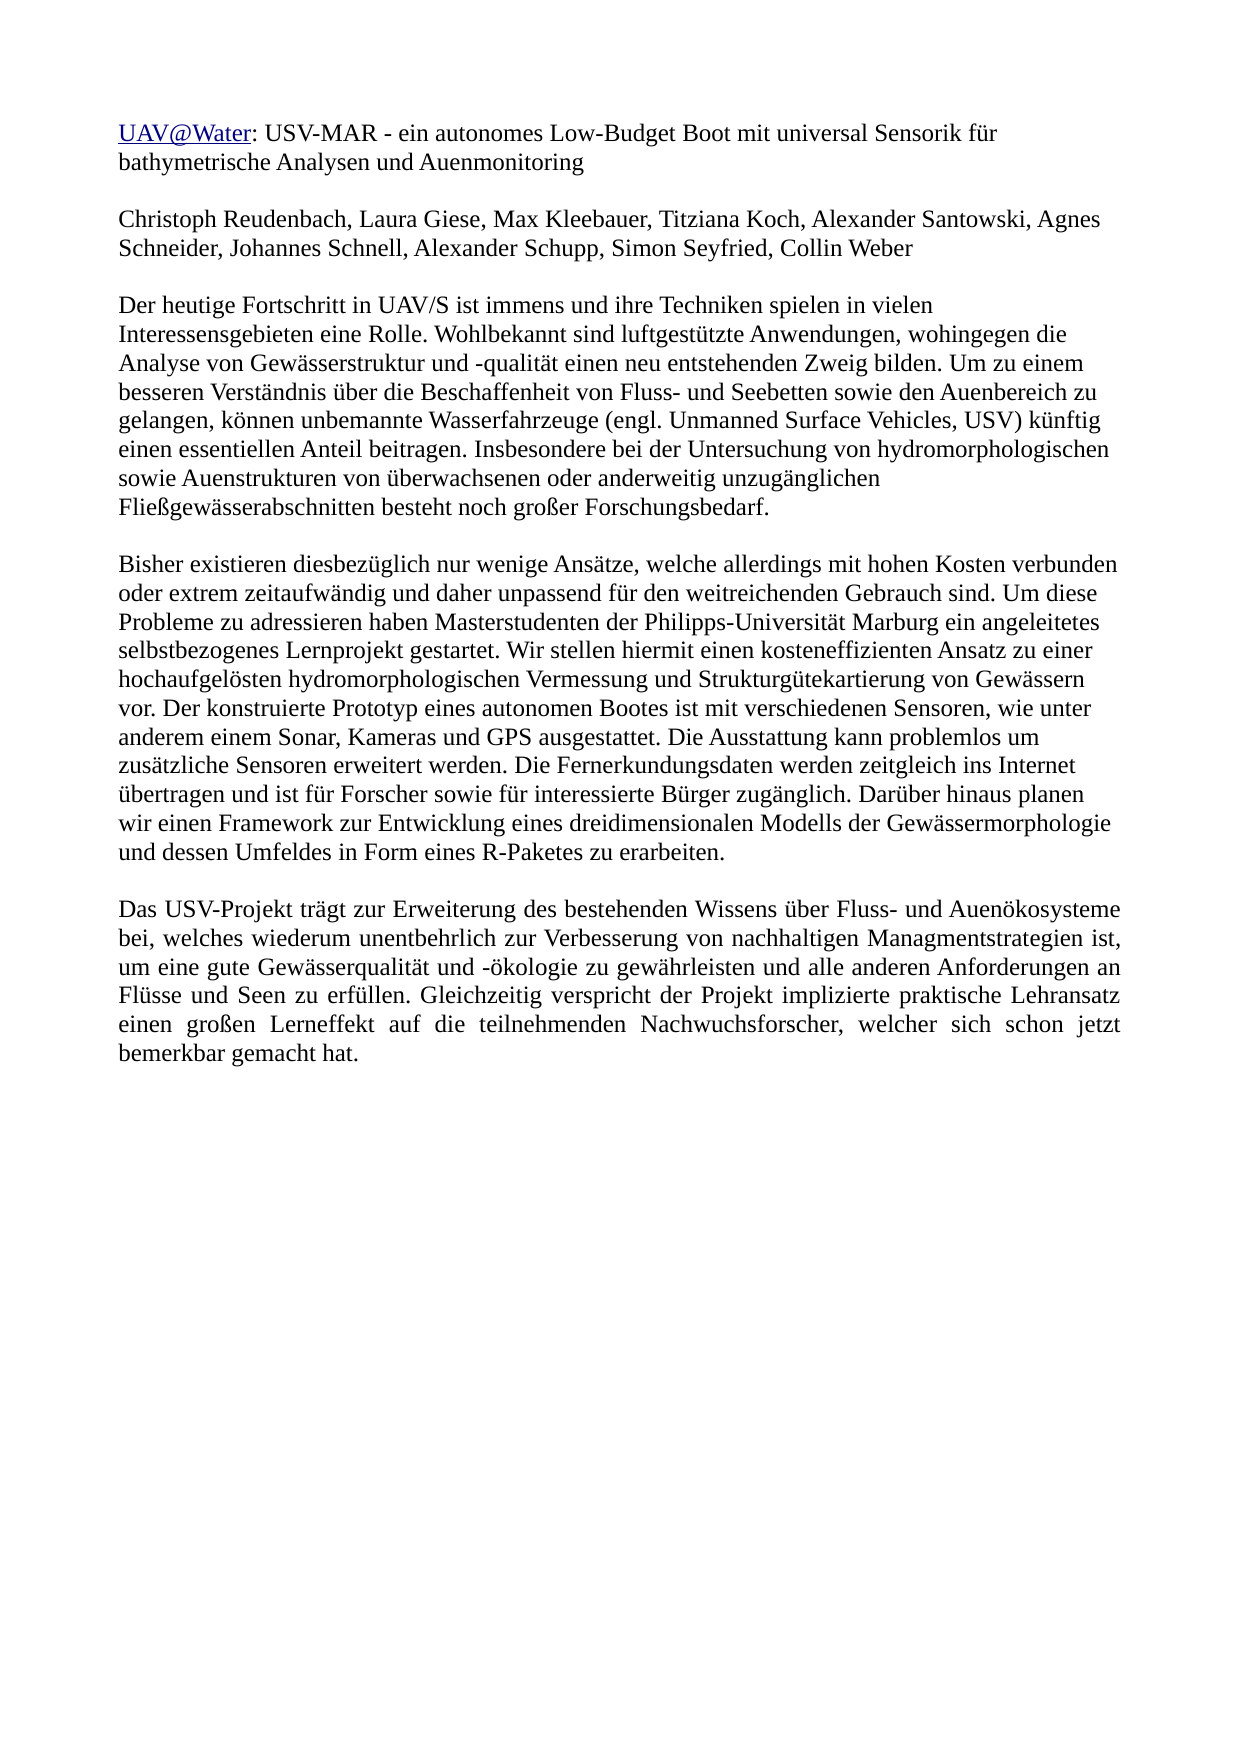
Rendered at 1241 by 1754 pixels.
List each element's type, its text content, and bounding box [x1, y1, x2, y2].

text UAV@Water: USV-MAR - ein autonomes Low-Budget Boot mit universal Sensorik für bathymetrische Analysen und Auenmonitoring [118, 118, 1122, 176]
text Bisher existieren diesbezüglich nur wenige Ansätze, welche allerdings mit hohen Kosten verbunden oder extrem zeitaufwändig und daher unpassend für den weitreichenden Gebrauch sind. Um diese Probleme zu adressieren haben Masterstudenten der Philipps-Universität Marburg ein angeleitetes selbstbezogenes Lernprojekt gestartet. Wir stellen hiermit einen kosteneffizienten Ansatz zu einer hochaufgelösten hydromorphologischen Vermessung und Strukturgütekartierung von Gewässern vor. Der konstruierte Prototyp eines autonomen Bootes ist mit verschiedenen Sensoren, wie unter anderem einem Sonar, Kameras und GPS ausgestattet. Die Ausstattung kann problemlos um zusätzliche Sensoren erweitert werden. Die Fernerkundungsdaten werden zeitgleich ins Internet übertragen und ist für Forscher sowie für interessierte Bürger zugänglich. Darüber hinaus planen wir einen Framework zur Entwicklung eines dreidimensionalen Modells der Gewässermorphologie und dessen Umfeldes in Form eines R-Paketes zu erarbeiten. [118, 549, 1122, 866]
text Christoph Reudenbach, Laura Giese, Max Kleebauer, Titziana Koch, Alexander Santowski, Agnes Schneider, Johannes Schnell, Alexander Schupp, Simon Seyfried, Collin Weber [118, 204, 1122, 262]
text Der heutige Fortschritt in UAV/S ist immens und ihre Techniken spielen in vielen Interessensgebieten eine Rolle. Wohlbekannt sind luftgestützte Anwendungen, wohingegen die Analyse von Gewässerstruktur und -qualität einen neu entstehenden Zweig bilden. Um zu einem besseren Verständnis über die Beschaffenheit von Fluss- und Seebetten sowie den Auenbereich zu gelangen, können unbemannte Wasserfahrzeuge (engl. Unmanned Surface Vehicles, USV) künftig einen essentiellen Anteil beitragen. Insbesondere bei der Untersuchung von hydromorphologischen sowie Auenstrukturen von überwachsenen oder anderweitig unzugänglichen Fließgewässerabschnitten besteht noch großer Forschungsbedarf. [118, 291, 1122, 521]
text Das USV-Projekt trägt zur Erweiterung des bestehenden Wissens über Fluss- und Auenökosysteme bei, welches wiederum unentbehrlich zur Verbesserung von nachhaltigen Managmentstrategien ist, um eine gute Gewässerqualität und -ökologie zu gewährleisten und alle anderen Anforderungen an Flüsse und Seen zu erfüllen. Gleichzeitig verspricht der Projekt implizierte praktische Lehransatz einen großen Lerneffekt auf die teilnehmenden Nachwuchsforscher, welcher sich schon jetzt bemerkbar gemacht hat. [118, 894, 1122, 1067]
